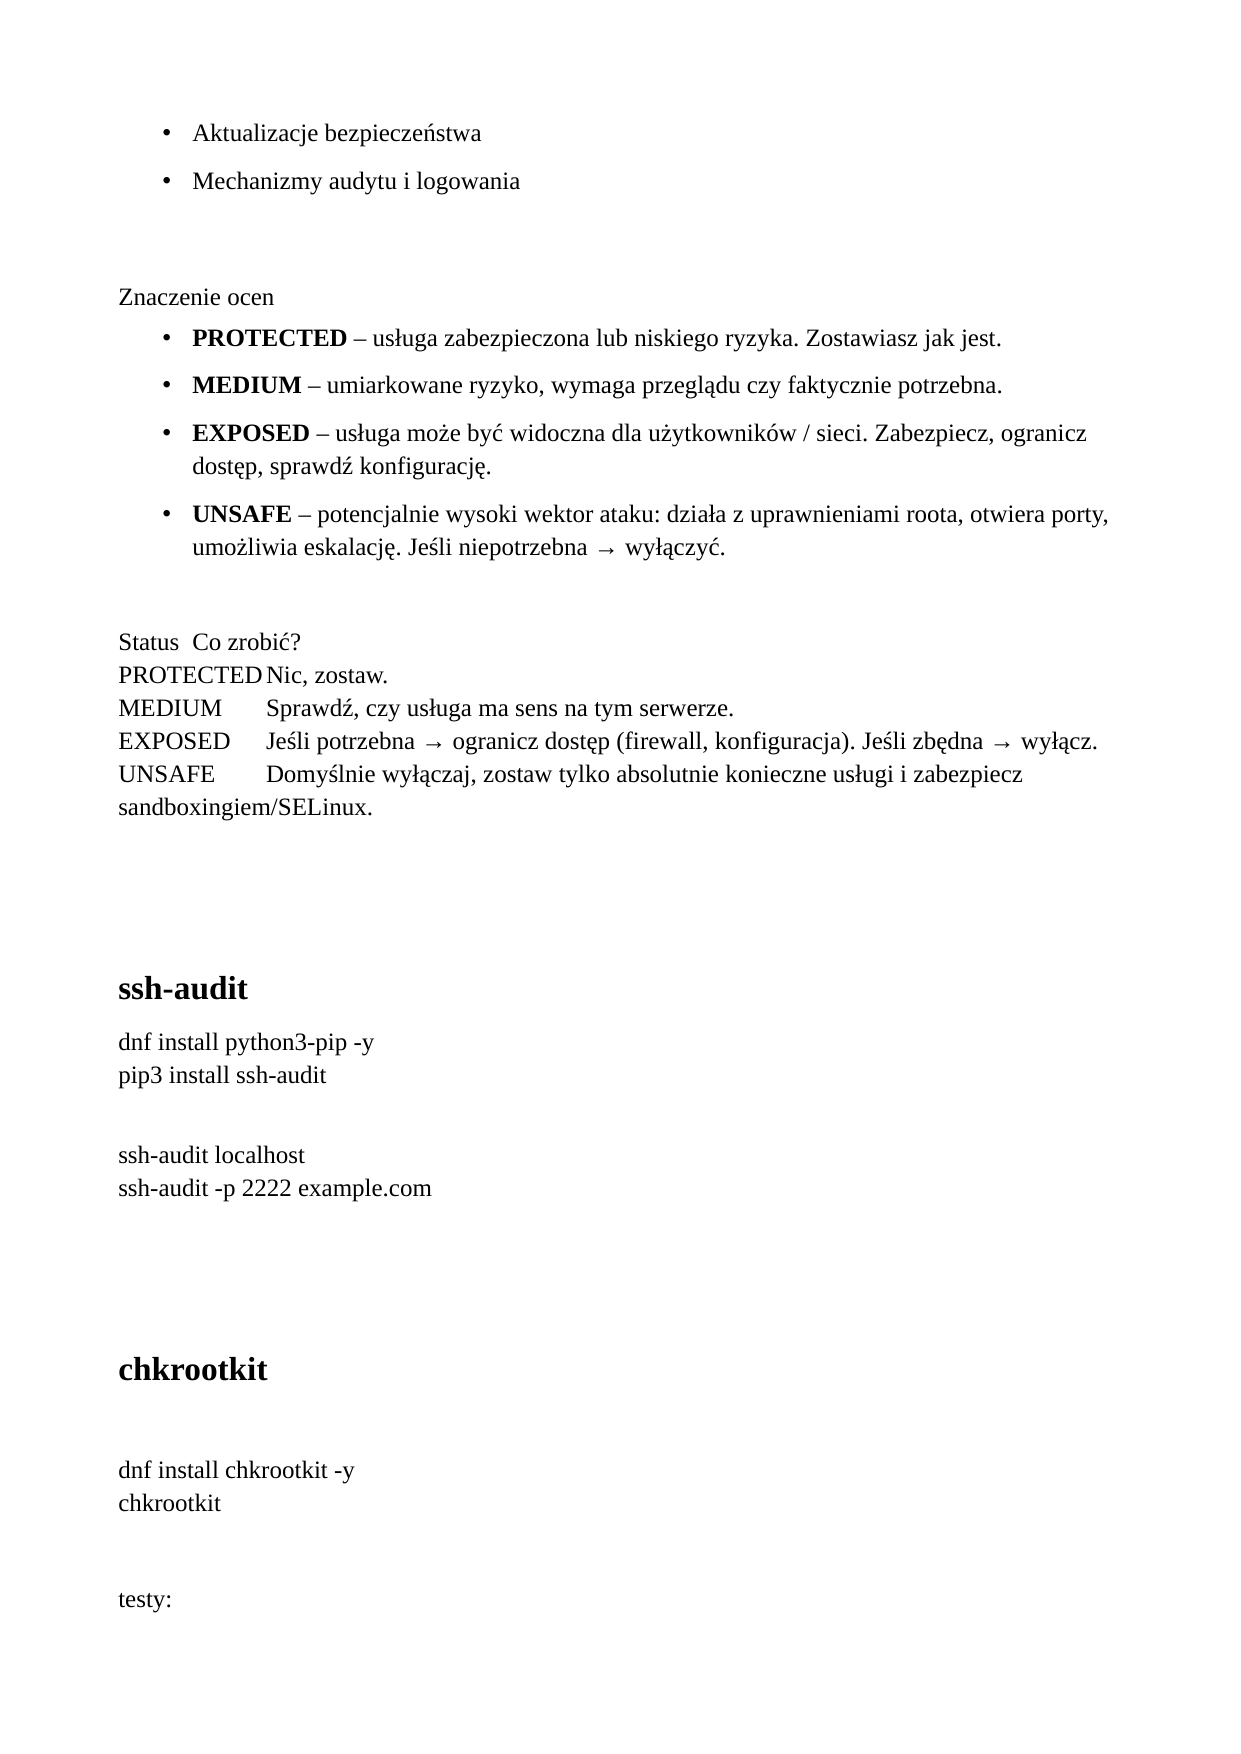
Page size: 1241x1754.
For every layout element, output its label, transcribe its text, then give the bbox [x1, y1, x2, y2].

text ssh-audit [118, 968, 1122, 1006]
text dnf install python3-pip -y pip3 install ssh-audit [118, 1027, 1122, 1121]
list UNSAFE – potencjalnie wysoki wektor ataku: działa z uprawnieniami roota, otwiera porty, umożliwia eskalację. Jeśli niepotrzebna → wyłączyć. [162, 499, 1122, 561]
list PROTECTED – usługa zabezpieczona lub niskiego ryzyka. Zostawiasz jak jest. [162, 323, 1122, 352]
list Mechanizmy audytu i logowania [162, 166, 1122, 194]
list Aktualizacje bezpieczeństwa [162, 118, 1122, 147]
text testy: [118, 1584, 1122, 1612]
text chkrootkit [118, 1349, 1122, 1387]
text dnf install chkrootkit -y chkrootkit [118, 1455, 1122, 1517]
list MEDIUM – umiarkowane ryzyko, wymaga przeglądu czy faktycznie potrzebna. [162, 371, 1122, 399]
text Status Co zrobić? PROTECTED Nic, zostaw. MEDIUM Sprawdź, czy usługa ma sens na tym serwerze. EXPOSED Jeśli potrzebna → ogranicz dostęp (firewall, konfiguracja). Jeśli zbędna → wyłącz. UNSAFE Domyślnie wyłączaj, zostaw tylko absolutnie konieczne usługi i zabezpiecz sandboxingiem/SELinux. [118, 627, 1122, 854]
subtitle Znaczenie ocen [118, 282, 1122, 311]
text ssh-audit localhost ssh-audit -p 2222 example.com [118, 1140, 1122, 1235]
list EXPOSED – usługa może być widoczna dla użytkowników / sieci. Zabezpiecz, ogranicz dostęp, sprawdź konfigurację. [162, 418, 1122, 480]
